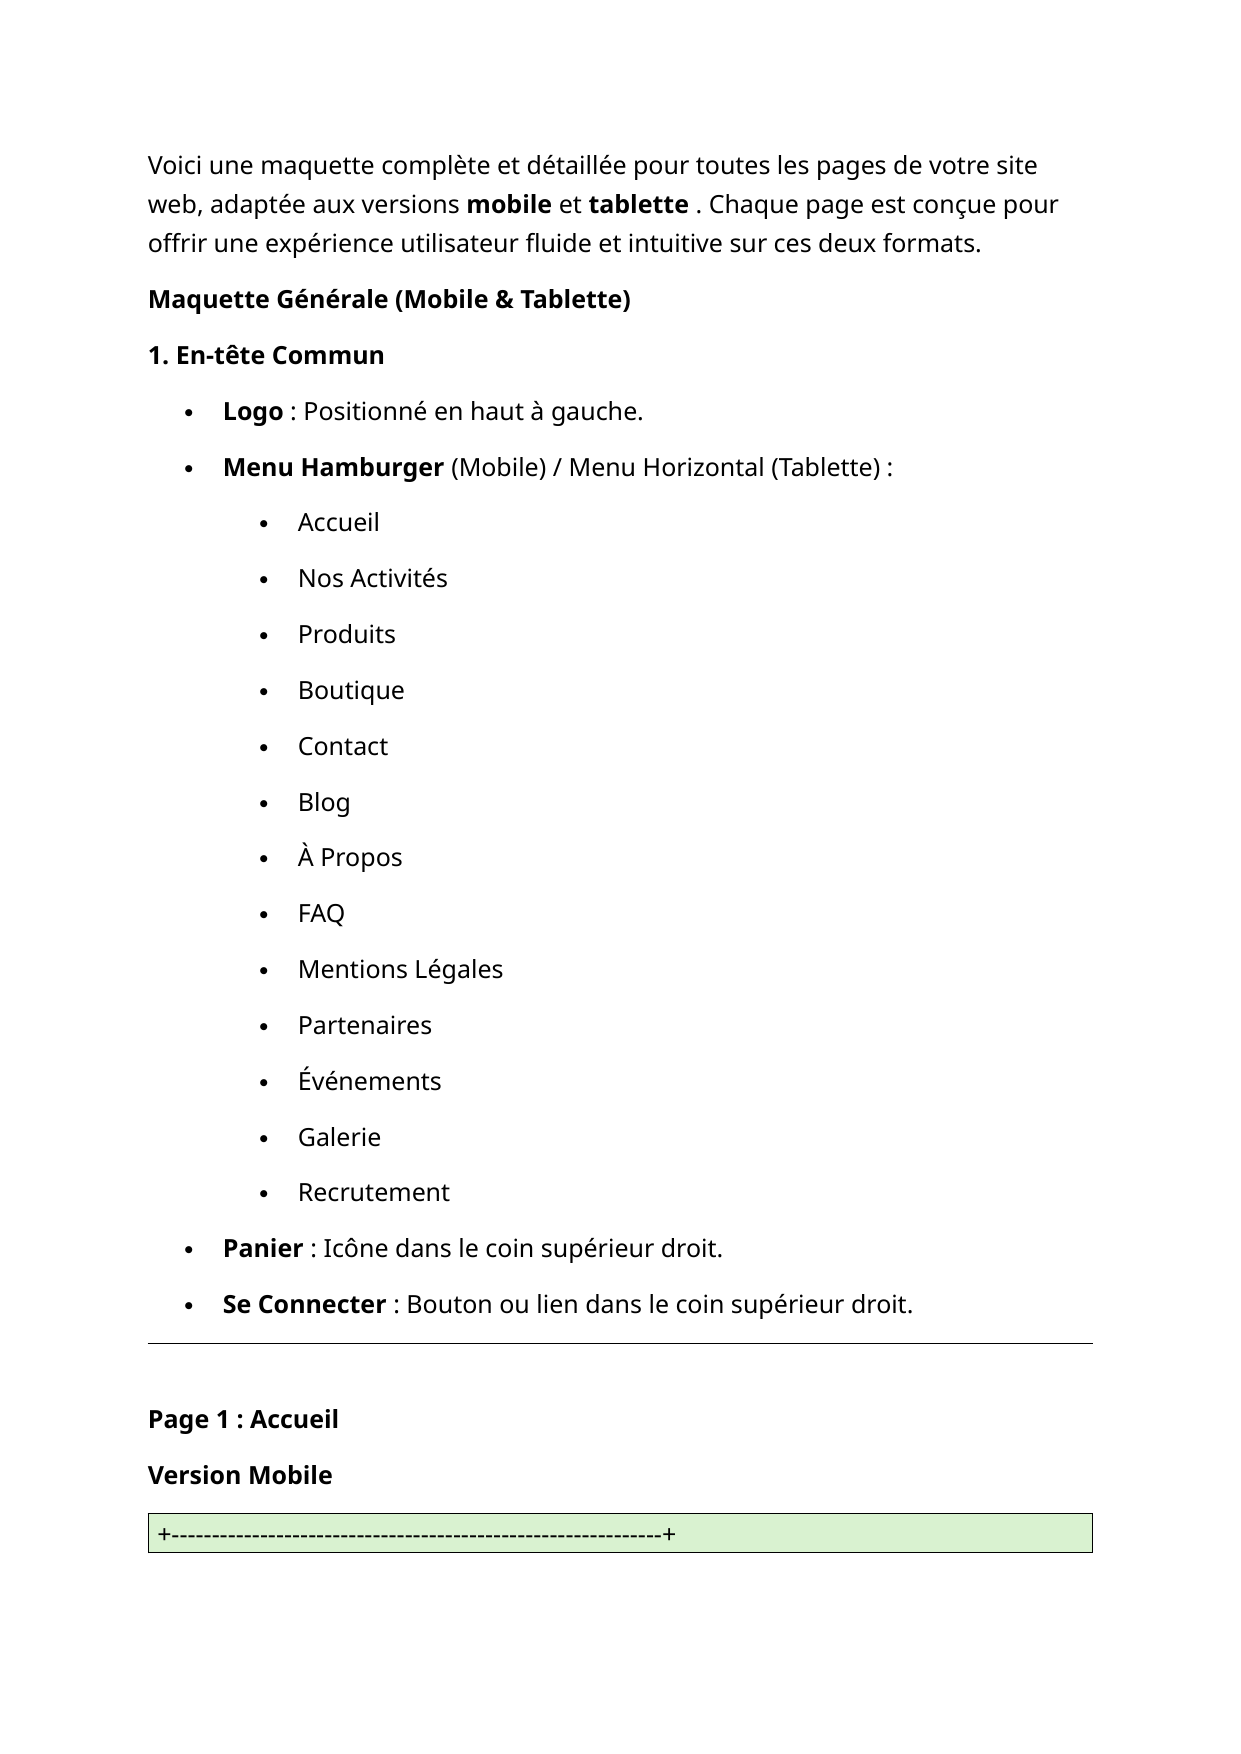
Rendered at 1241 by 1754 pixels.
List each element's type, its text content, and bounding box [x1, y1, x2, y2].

list Boutique [260, 673, 1093, 707]
list Panier : Icône dans le coin supérieur droit. [185, 1231, 1093, 1265]
list Blog [260, 784, 1093, 818]
text Page 1 : Accueil [148, 1398, 1093, 1436]
text +-------------------------------------------------------------+ [149, 1514, 1092, 1552]
list FAQ [260, 896, 1093, 930]
list Logo : Positionné en haut à gauche. [185, 393, 1093, 427]
list Partenaires [260, 1008, 1093, 1042]
list Accueil [260, 505, 1093, 539]
list Menu Hamburger (Mobile) / Menu Horizontal (Tablette) : [185, 449, 1093, 483]
list Événements [260, 1063, 1093, 1097]
list Contact [260, 728, 1093, 762]
list Recrutement [260, 1175, 1093, 1209]
text Voici une maquette complète et détaillée pour toutes les pages de votre site web, adaptée aux versions mobile et tablette . Chaque page est conçue pour offrir une expérience utilisateur fluide et intuitive sur ces deux formats. [148, 148, 1093, 260]
text Maquette Générale (Mobile & Tablette) [148, 282, 1093, 316]
text 1. En-tête Commun [148, 338, 1093, 372]
list Se Connecter : Bouton ou lien dans le coin supérieur droit. [185, 1287, 1093, 1321]
list Produits [260, 617, 1093, 651]
list Mentions Légales [260, 952, 1093, 986]
list Galerie [260, 1119, 1093, 1153]
text Version Mobile [148, 1454, 1093, 1491]
list À Propos [260, 840, 1093, 874]
list Nos Activités [260, 561, 1093, 595]
